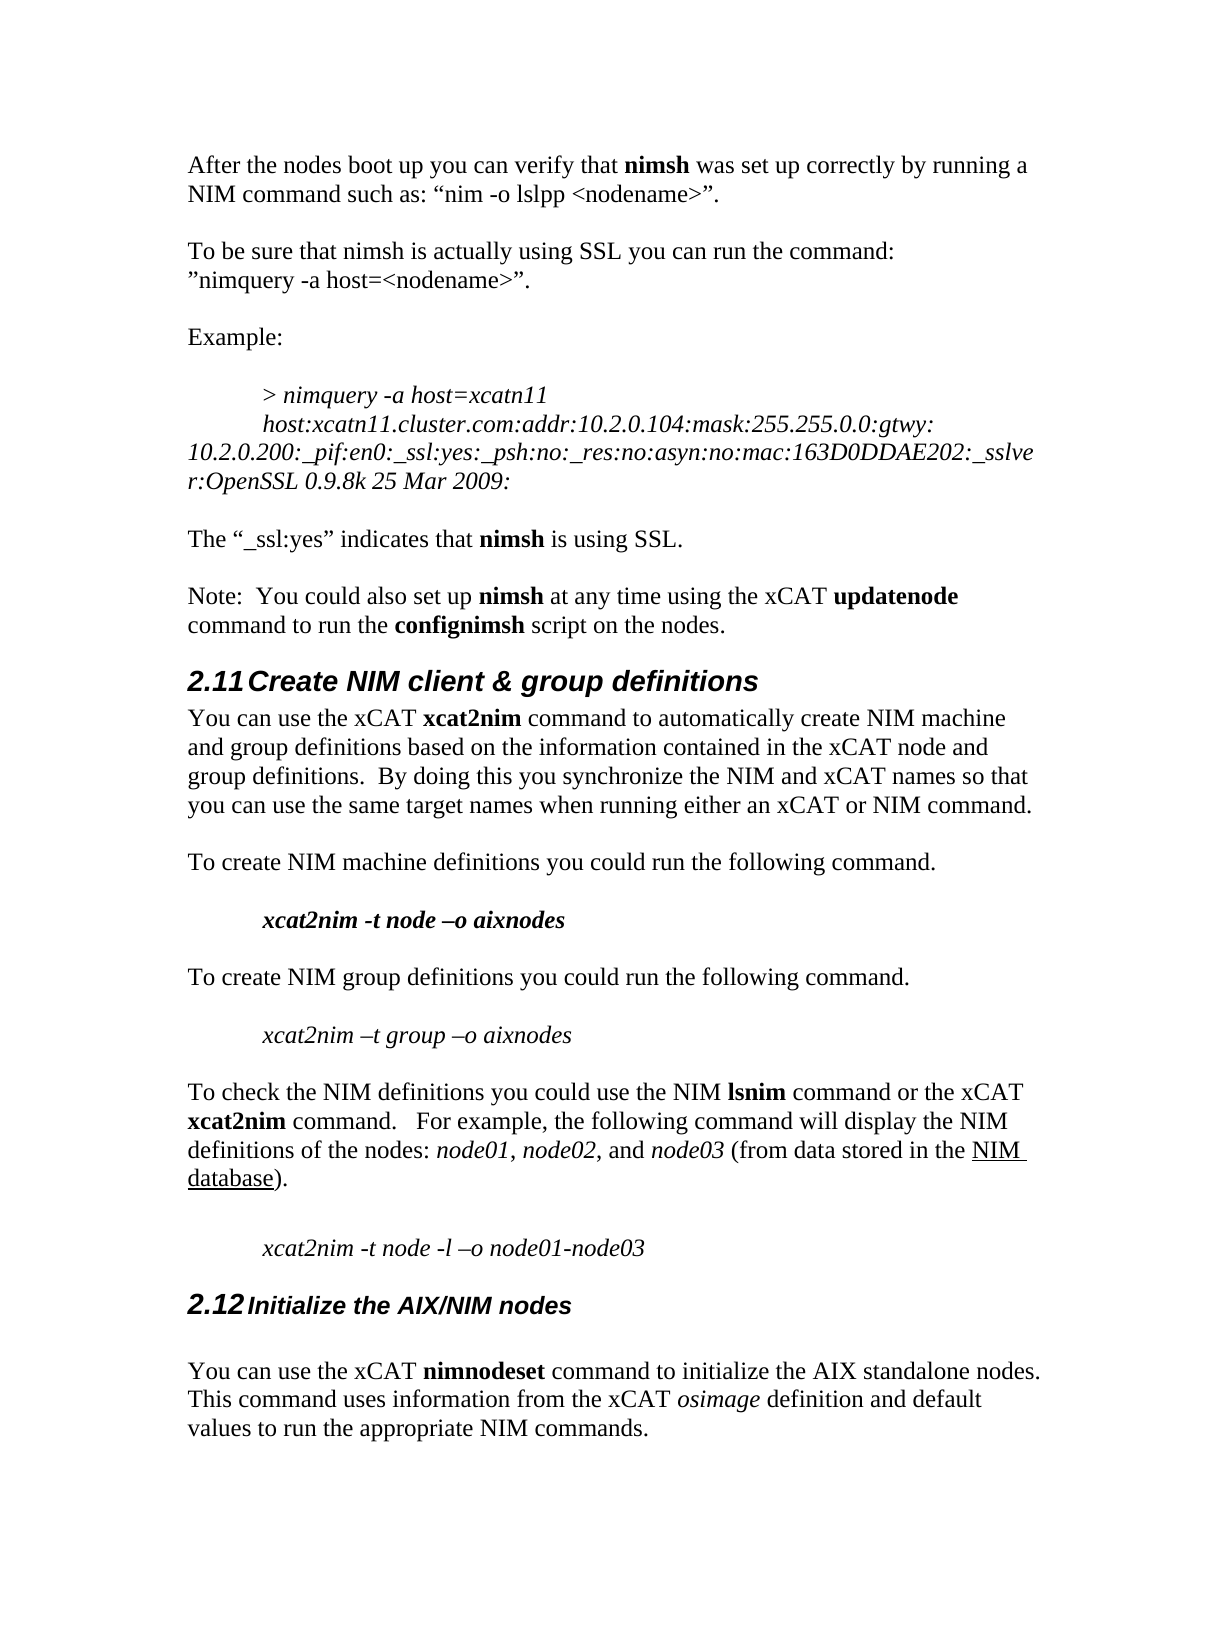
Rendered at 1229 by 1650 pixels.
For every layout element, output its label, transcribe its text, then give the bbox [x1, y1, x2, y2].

text You can use the xCAT xcat2nim command to automatically create NIM machine and group definitions based on the information contained in the xCAT node and group definitions. By doing this you synchronize the NIM and xCAT names so that you can use the same target names when running either an xCAT or NIM command. [187, 703, 1041, 818]
text host:xcatn11.cluster.com:addr:10.2.0.104:mask:255.255.0.0:gtwy: 10.2.0.200:_pif:en0:_ssl:yes:_psh:no:_res:no:asyn:no:mac:163D0DDAE202:_sslver:OpenSSL 0.9.8k 25 Mar 2009: [187, 409, 1041, 495]
text Example: [187, 322, 1041, 351]
text xcat2nim –t group –o aixnodes [187, 991, 1041, 1048]
subtitle Initialize the AIX/NIM nodes [187, 1287, 1041, 1321]
text Note: You could also set up nimsh at any time using the xCAT updatenode command to run the confignimsh script on the nodes. [187, 581, 1041, 639]
text xcat2nim -t node –o aixnodes [187, 905, 1041, 933]
text xcat2nim -t node -l –o node01-node03 [187, 1233, 1041, 1262]
subtitle Create NIM client & group definitions [187, 664, 1041, 697]
text To create NIM machine definitions you could run the following command. [187, 847, 1041, 876]
text You can use the xCAT nimnodeset command to initialize the AIX standalone nodes. This command uses information from the xCAT osimage definition and default values to run the appropriate NIM commands. [187, 1356, 1041, 1442]
text After the nodes boot up you can verify that nimsh was set up correctly by running a NIM command such as: “nim -o lslpp <nodename>”. [187, 150, 1041, 207]
text To check the NIM definitions you could use the NIM lsnim command or the xCAT xcat2nim command. For example, the following command will display the NIM definitions of the nodes: node01, node02, and node03 (from data stored in the NIM database). [187, 1077, 1041, 1192]
text To create NIM group definitions you could run the following command. [187, 962, 1041, 991]
text To be sure that nimsh is actually using SSL you can run the command: [187, 236, 1041, 265]
text ”nimquery -a host=<nodename>”. [187, 265, 1041, 294]
text > nimquery -a host=xcatn11 [187, 380, 1041, 409]
text The “_ssl:yes” indicates that nimsh is using SSL. [187, 524, 1041, 552]
